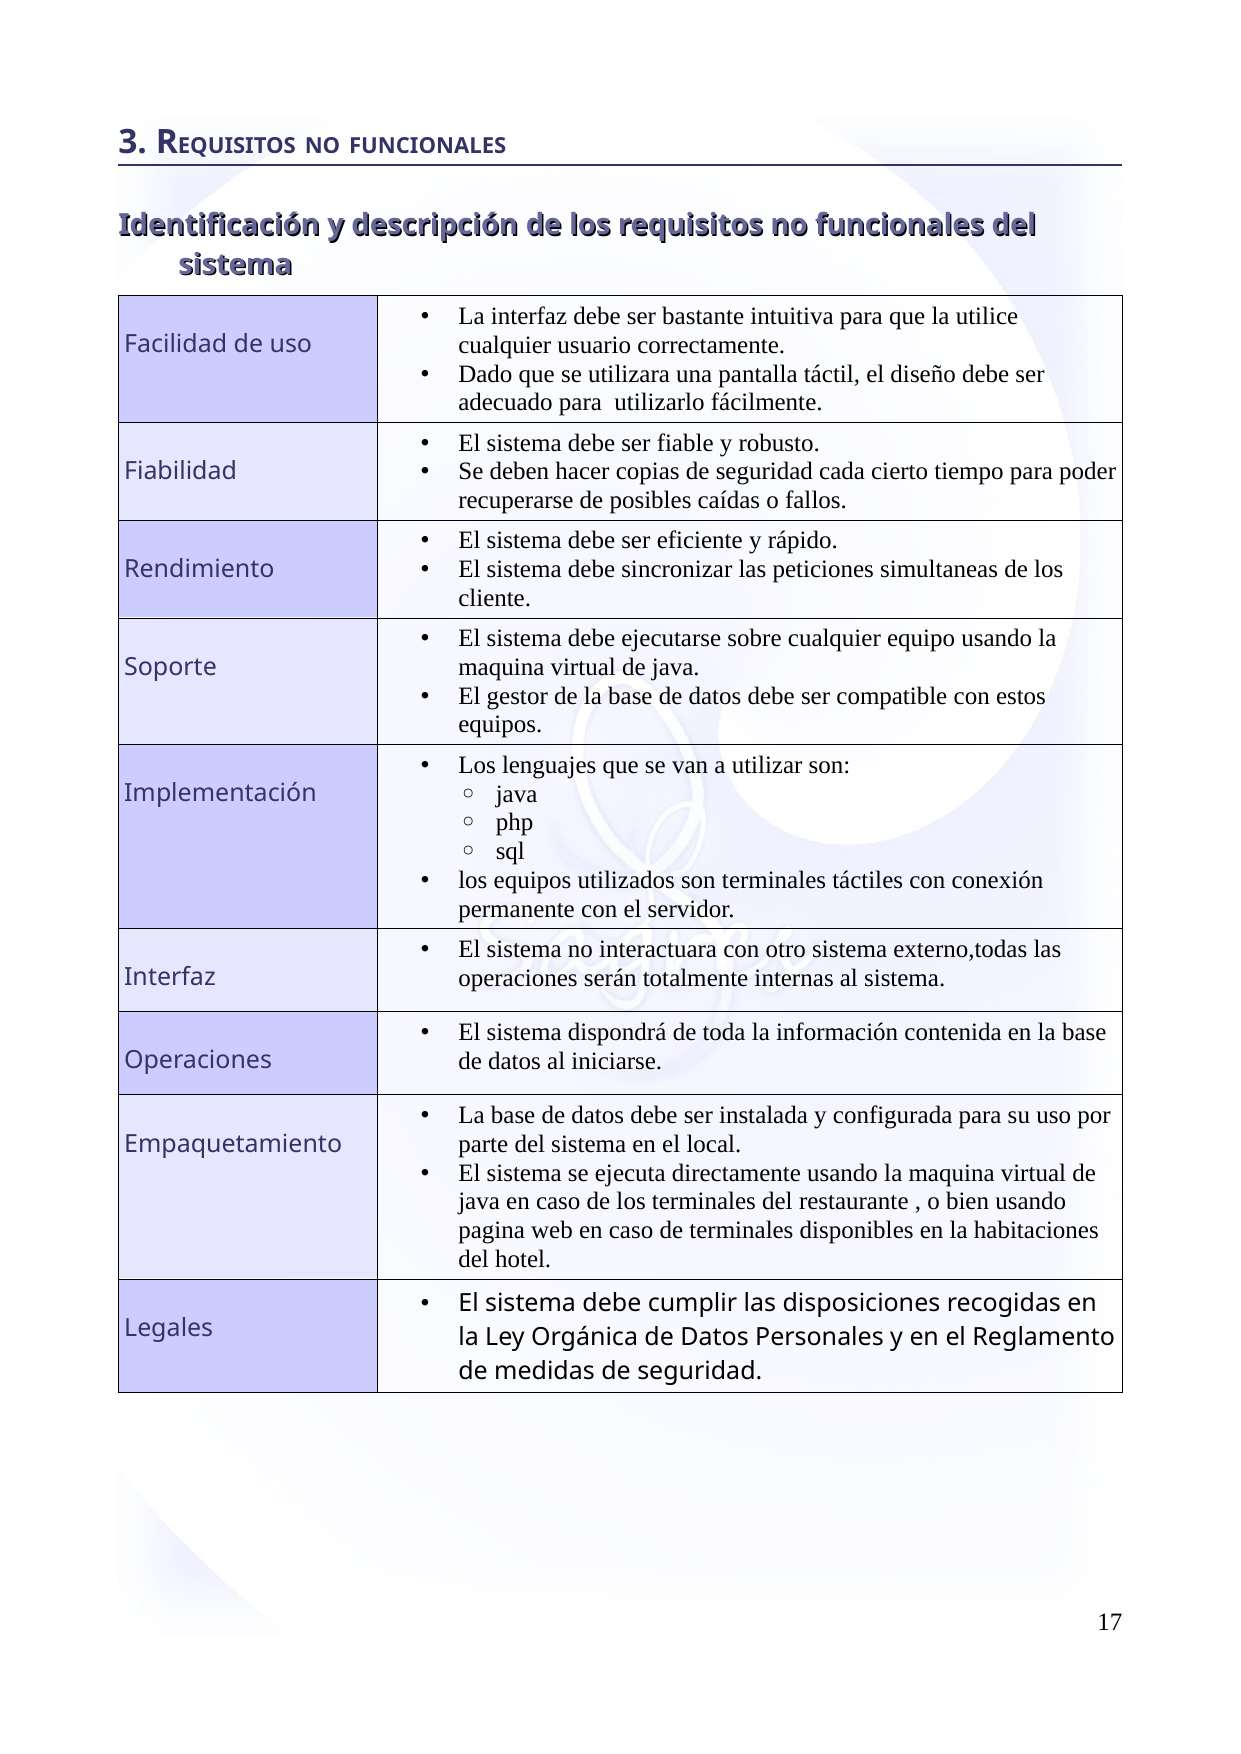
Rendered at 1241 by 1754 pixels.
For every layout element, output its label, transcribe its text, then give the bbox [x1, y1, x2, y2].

table_cell Los lenguajes que se van a utilizar son: java php sql los equipos utilizados son terminales táctiles con conexión permanente con el servidor. [378, 745, 1122, 928]
picture [118, 283, 1122, 295]
table_cell Operaciones [119, 1012, 377, 1094]
table_header Facilidad de uso [119, 296, 377, 422]
table_cell Fiabilidad [119, 423, 377, 520]
table_cell Legales [119, 1280, 377, 1392]
table_cell El sistema debe ejecutarse sobre cualquier equipo usando la maquina virtual de java. El gestor de la base de datos debe ser compatible con estos equipos. [378, 619, 1122, 744]
picture [118, 166, 1122, 203]
table_cell Soporte [119, 619, 377, 744]
table_cell El sistema dispondrá de toda la información contenida en la base de datos al iniciarse. [378, 1012, 1122, 1094]
table_cell Rendimiento [119, 521, 377, 617]
subtitle 3. Requisitos no funcionales [118, 118, 1122, 164]
table_cell Empaquetamiento [119, 1095, 377, 1278]
table_cell El sistema debe cumplir las disposiciones recogidas en la Ley Orgánica de Datos Personales y en el Reglamento de medidas de seguridad. [378, 1280, 1122, 1392]
table_cell El sistema no interactuara con otro sistema externo,todas las operaciones serán totalmente internas al sistema. [378, 929, 1122, 1011]
subtitle Identificación y descripción de los requisitos no funcionales del sistema [118, 203, 1122, 283]
table_cell El sistema debe ser fiable y robusto. Se deben hacer copias de seguridad cada cierto tiempo para poder recuperarse de posibles caídas o fallos. [378, 423, 1122, 520]
table_cell El sistema debe ser eficiente y rápido. El sistema debe sincronizar las peticiones simultaneas de los cliente. [378, 521, 1122, 617]
table_header La interfaz debe ser bastante intuitiva para que la utilice cualquier usuario correctamente. Dado que se utilizara una pantalla táctil, el diseño debe ser adecuado para utilizarlo fácilmente. [378, 296, 1122, 422]
table_cell La base de datos debe ser instalada y configurada para su uso por parte del sistema en el local. El sistema se ejecuta directamente usando la maquina virtual de java en caso de los terminales del restaurante , o bien usando pagina web en caso de terminales disponibles en la habitaciones del hotel. [378, 1095, 1122, 1278]
picture [118, 1393, 1122, 1636]
table_cell Implementación [119, 745, 377, 928]
table_cell Interfaz [119, 929, 377, 1011]
